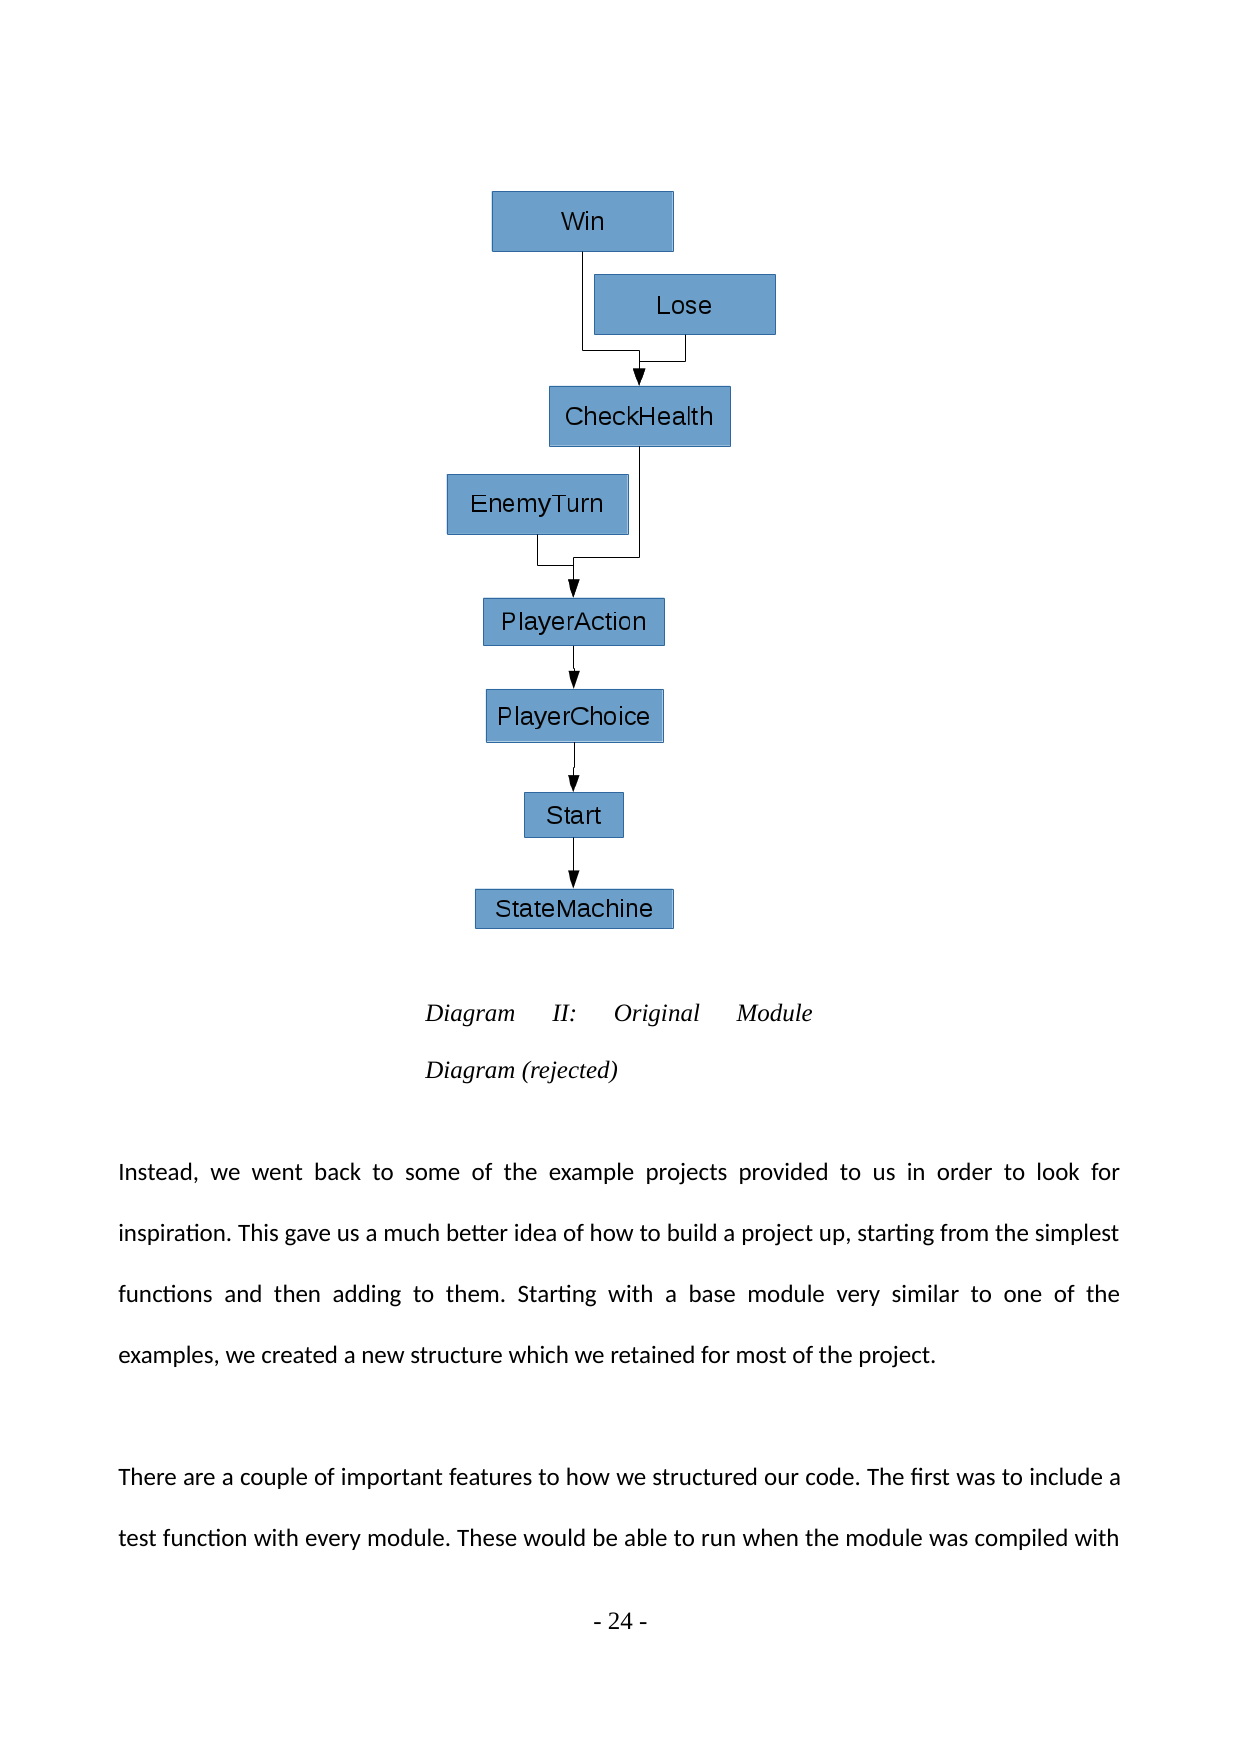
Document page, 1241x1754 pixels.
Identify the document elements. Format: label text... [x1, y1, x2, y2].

text Instead, we went back to some of the example projects provided to us in order to look for inspiration. This gave us a much better idea of how to build a project up, starting from the simplest functions and then adding to them. Starting with a base module very similar to one of the examples, we created a new structure which we retained for most of the project. [118, 1156, 1122, 1369]
picture [425, 142, 816, 969]
text Diagram II: Original Module Diagram (rejected) [425, 969, 815, 1084]
text There are a couple of important features to how we structured our code. The first was to include a test function with every module. These would be able to run when the module was compiled with [118, 1461, 1122, 1553]
